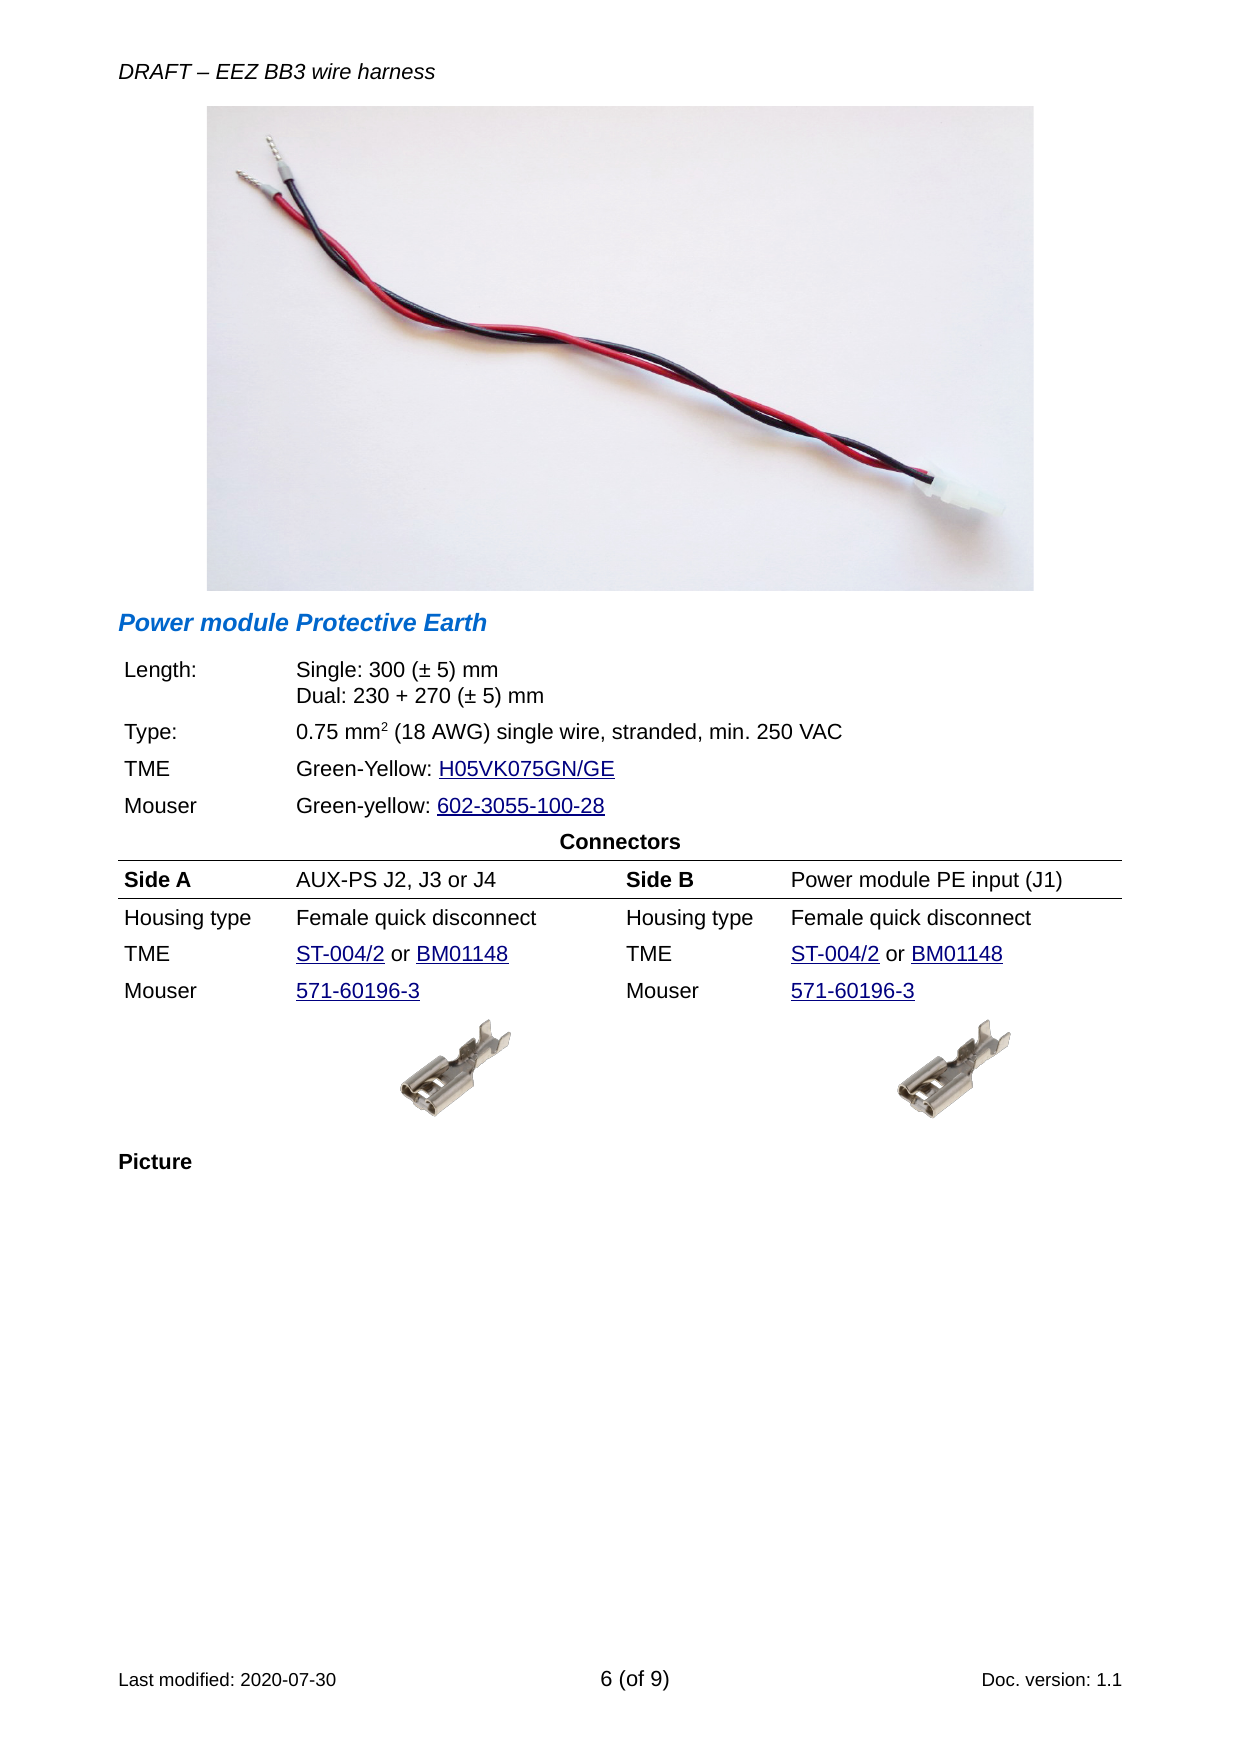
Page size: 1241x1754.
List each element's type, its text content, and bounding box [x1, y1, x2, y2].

table_cell [290, 1015, 620, 1149]
table_cell [620, 1009, 785, 1149]
picture [391, 1014, 519, 1119]
table_cell 571-60196-3 [290, 972, 620, 1009]
table_cell Connectors [118, 824, 1122, 860]
table_cell Side B [620, 861, 785, 898]
table_cell AUX-PS J2, J3 or J4 [290, 861, 620, 898]
table_cell Green-yellow: 602-3055-100-28 [290, 787, 1122, 823]
table_cell Power module PE input (J1) [785, 861, 1122, 898]
table_cell TME [620, 936, 785, 972]
table_cell Green-Yellow: H05VK075GN/GE [290, 750, 1122, 787]
table_cell Mouser [118, 972, 290, 1009]
picture [206, 106, 1034, 591]
picture [888, 1014, 1019, 1121]
table_cell TME [118, 750, 290, 787]
table_cell ST-004/2 or BM01148 [785, 936, 1122, 972]
table_cell [118, 1009, 290, 1149]
table_cell [785, 1015, 1122, 1149]
table_cell Female quick disconnect [785, 899, 1122, 936]
table_cell Housing type [620, 899, 785, 936]
table_cell Side A [118, 861, 290, 898]
table_cell TME [118, 936, 290, 972]
table_header Length: [118, 652, 290, 713]
table_cell 571-60196-3 [785, 972, 1122, 1009]
table_cell Mouser [118, 787, 290, 823]
subtitle Power module Protective Earth [118, 106, 1122, 637]
table_cell [785, 1009, 1122, 1014]
table_cell 0.75 mm2 (18 AWG) single wire, stranded, min. 250 VAC [290, 714, 1122, 750]
table_cell Type: [118, 714, 290, 750]
table_header Single: 300 (± 5) mm Dual: 230 + 270 (± 5) mm [290, 652, 1122, 713]
text Picture [118, 1149, 1122, 1174]
table_cell Female quick disconnect [290, 899, 620, 936]
table_cell ST-004/2 or BM01148 [290, 936, 620, 972]
table_cell Mouser [620, 972, 785, 1009]
table_cell Housing type [118, 899, 290, 936]
table_cell [290, 1009, 620, 1014]
